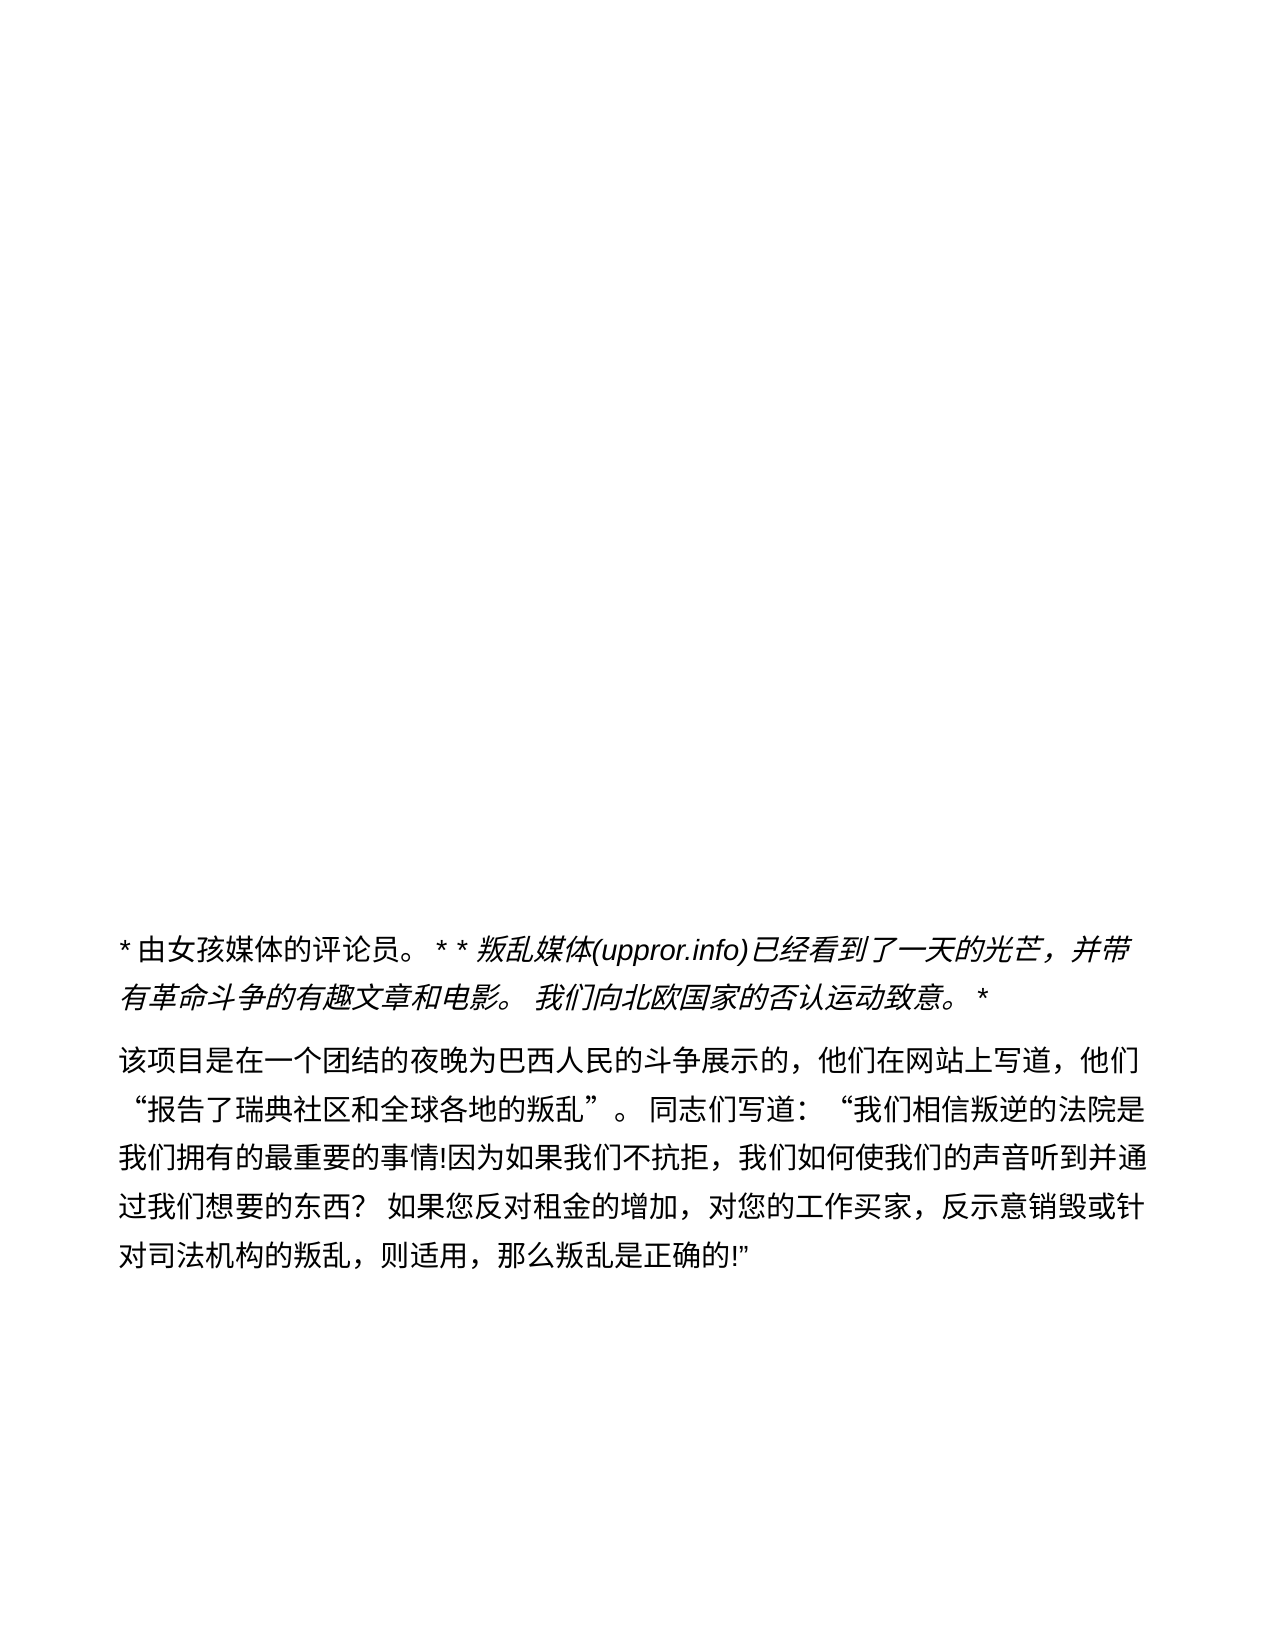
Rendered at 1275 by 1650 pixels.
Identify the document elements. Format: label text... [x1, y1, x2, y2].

text 该项目是在一个团结的夜晚为巴西人民的斗争展示的，他们在网站上写道，他们“报告了瑞典社区和全球各地的叛乱”。 同志们写道：“我们相信叛逆的法院是我们拥有的最重要的事情!因为如果我们不抗拒，我们如何使我们的声音听到并通过我们想要的东西？ 如果您反对租金的增加，对您的工作买家，反示意销毁或针对司法机构的叛乱，则适用，那么叛乱是正确的!” [118, 1038, 1157, 1274]
text * 由女孩媒体的评论员。 * * 叛乱媒体(uppror.info)已经看到了一天的光芒，并带有革命斗争的有趣文章和电影。 我们向北欧国家的否认运动致意。 * [118, 118, 1157, 1017]
